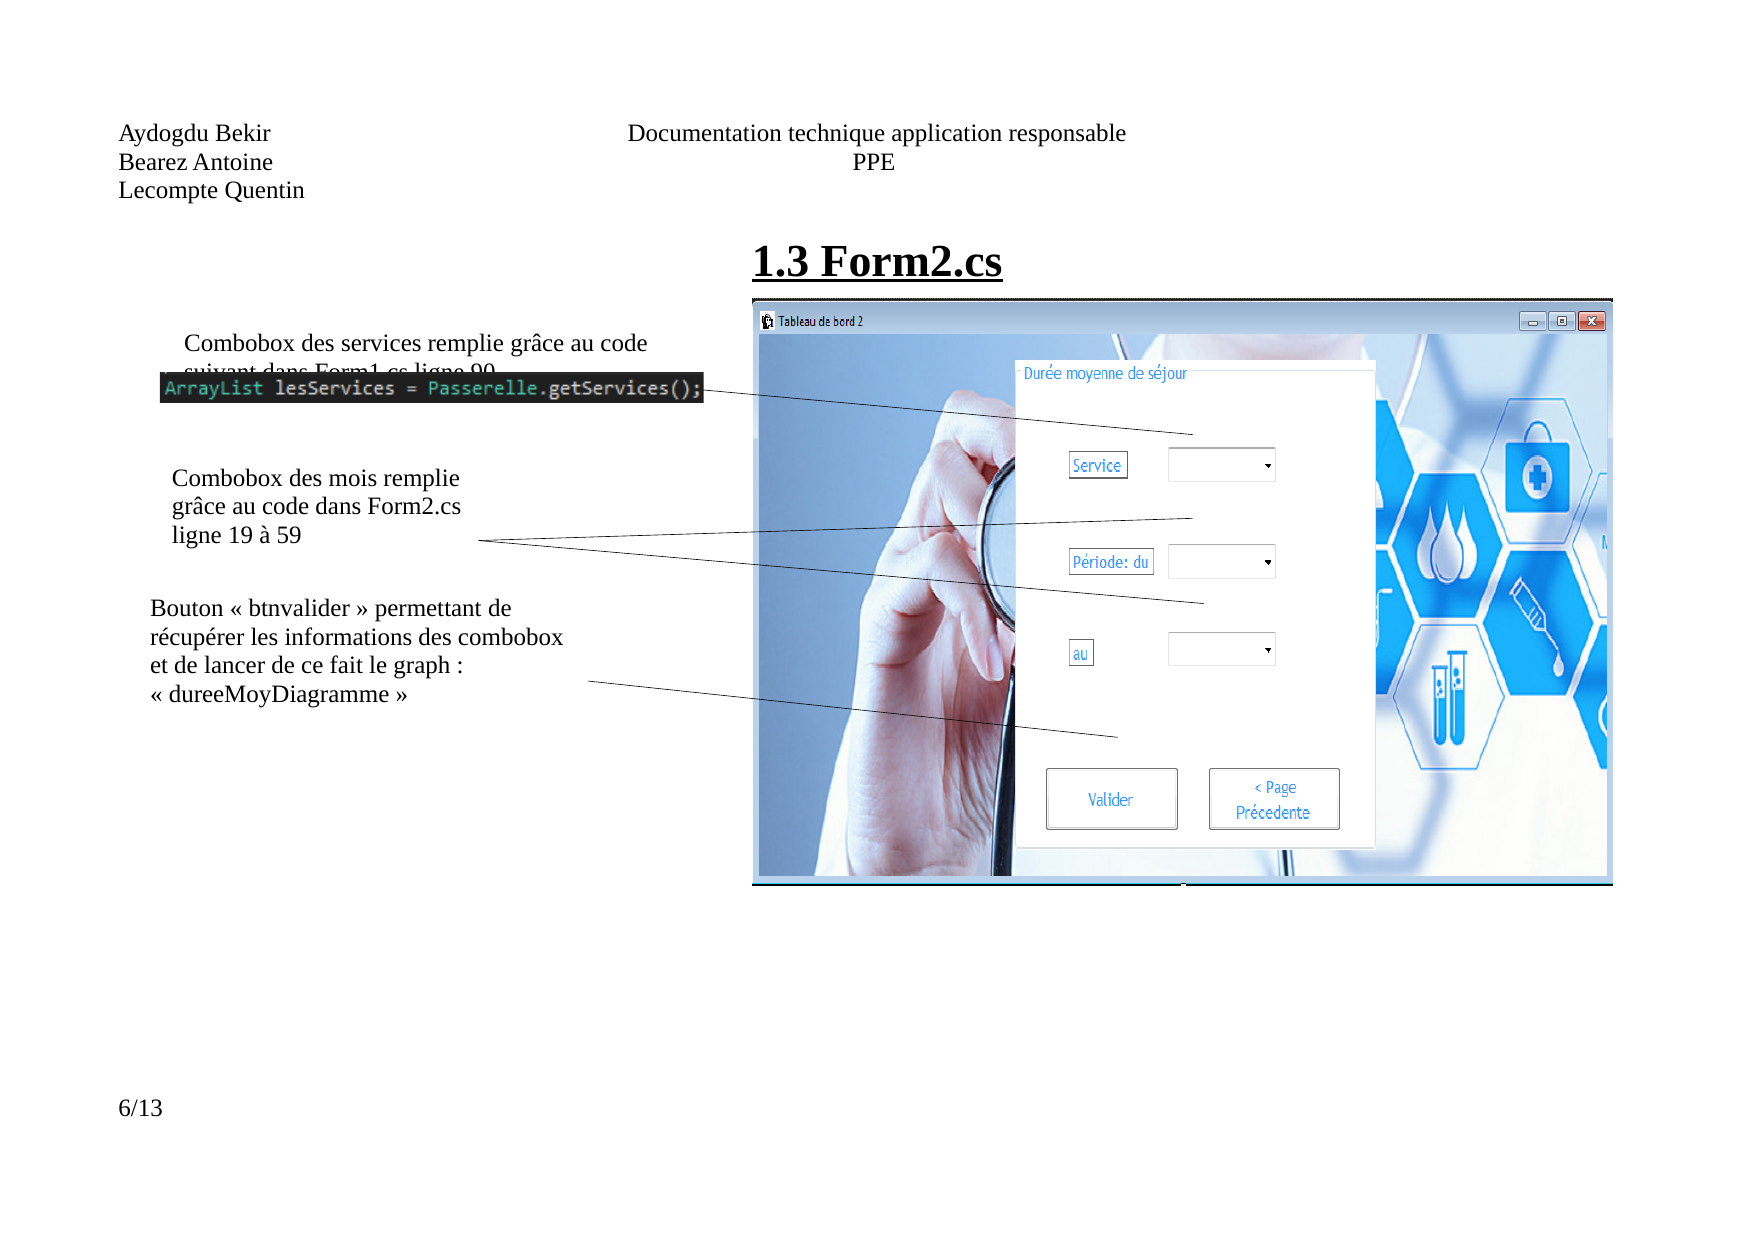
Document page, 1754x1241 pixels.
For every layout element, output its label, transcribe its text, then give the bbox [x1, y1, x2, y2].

text 1.3 Form2.cs [118, 234, 1636, 287]
picture [159, 372, 704, 403]
picture [752, 298, 1613, 886]
